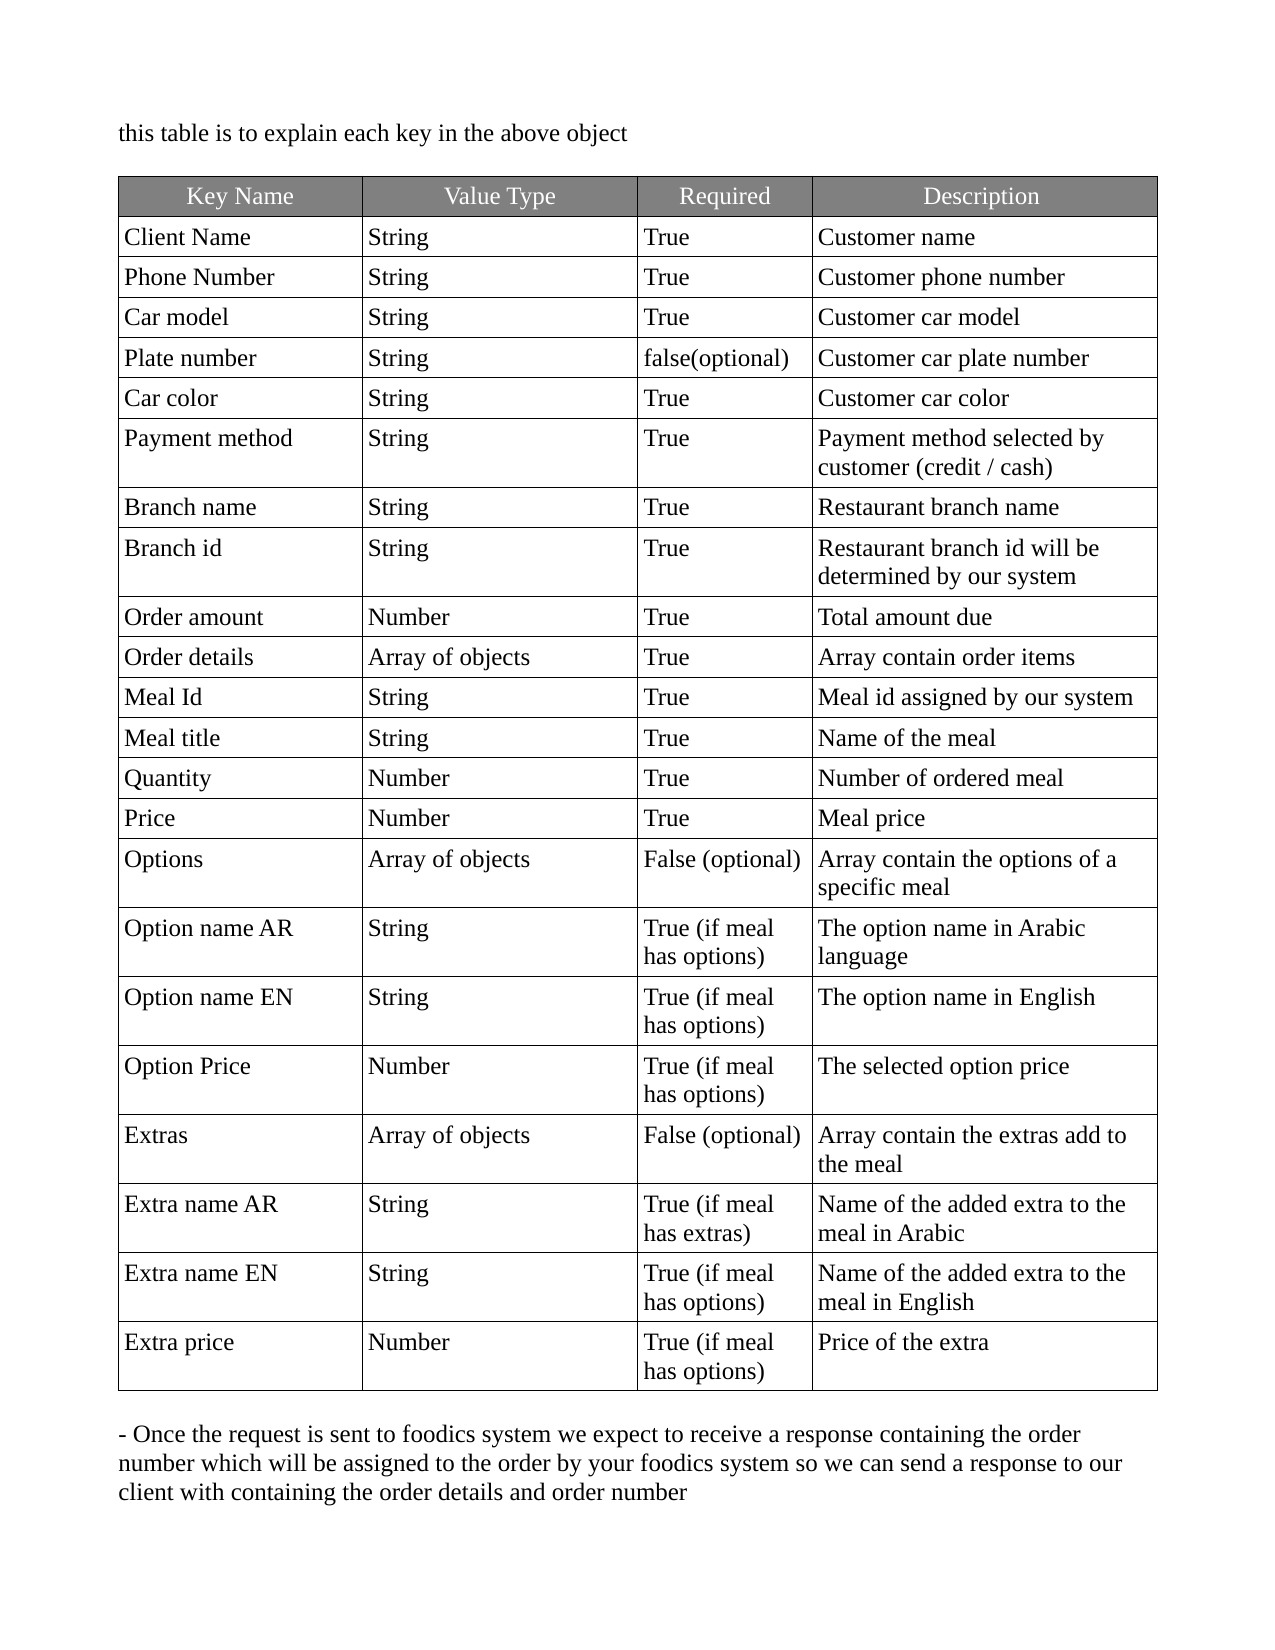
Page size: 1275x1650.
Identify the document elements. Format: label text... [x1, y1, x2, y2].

table_cell Customer car model [813, 298, 1157, 337]
text this table is to explain each key in the above object [118, 118, 1157, 147]
table_cell Quantity [119, 758, 362, 797]
table_cell Option name EN [119, 977, 362, 1045]
table_cell String [363, 1253, 637, 1321]
table_cell True (if meal has options) [638, 1046, 812, 1114]
table_cell Array of objects [363, 1115, 637, 1183]
table_cell Array contain order items [813, 637, 1157, 677]
table_cell Extra price [119, 1322, 362, 1390]
table_cell False (optional) [638, 839, 812, 907]
table_cell True (if meal has extras) [638, 1184, 812, 1252]
table_cell True [638, 637, 812, 677]
table_cell String [363, 1184, 637, 1252]
table_cell String [363, 908, 637, 976]
table_cell Total amount due [813, 597, 1157, 636]
table_cell True [638, 758, 812, 797]
table_cell The option name in Arabic language [813, 908, 1157, 976]
table_cell Branch name [119, 488, 362, 527]
text - Once the request is sent to foodics system we expect to receive a response containing the order number which will be assigned to the order by your foodics system so we can send a response to our client with containing the order details and order number [118, 1419, 1157, 1505]
table_cell Order amount [119, 597, 362, 636]
table_cell String [363, 718, 637, 757]
table_cell String [363, 528, 637, 596]
table_cell True [638, 217, 812, 256]
table_cell String [363, 298, 637, 337]
table_cell Phone Number [119, 257, 362, 297]
table_cell Order details [119, 637, 362, 677]
table_cell Array of objects [363, 839, 637, 907]
table_cell Option Price [119, 1046, 362, 1114]
table_cell False (optional) [638, 1115, 812, 1183]
table_cell True [638, 718, 812, 757]
table_cell True [638, 799, 812, 838]
table_cell Number [363, 1046, 637, 1114]
table_cell True [638, 678, 812, 717]
table_cell String [363, 678, 637, 717]
table_cell Customer phone number [813, 257, 1157, 297]
table_cell True [638, 257, 812, 297]
table_cell Branch id [119, 528, 362, 596]
table_cell Car model [119, 298, 362, 337]
table_cell True [638, 378, 812, 417]
table_cell Restaurant branch id will be determined by our system [813, 528, 1157, 596]
table_cell Array contain the extras add to the meal [813, 1115, 1157, 1183]
table_cell True [638, 488, 812, 527]
table_cell Client Name [119, 217, 362, 256]
table_cell Price of the extra [813, 1322, 1157, 1390]
table_cell Meal title [119, 718, 362, 757]
table_cell String [363, 977, 637, 1045]
table_cell Name of the meal [813, 718, 1157, 757]
table_header Key Name [119, 177, 362, 216]
table_cell false(optional) [638, 338, 812, 377]
table_cell Payment method [119, 419, 362, 487]
table_cell True (if meal has options) [638, 1322, 812, 1390]
table_cell Payment method selected by customer (credit / cash) [813, 419, 1157, 487]
table_cell Plate number [119, 338, 362, 377]
table_cell True (if meal has options) [638, 977, 812, 1045]
table_cell Number [363, 597, 637, 636]
table_cell Name of the added extra to the meal in Arabic [813, 1184, 1157, 1252]
table_cell String [363, 378, 637, 417]
table_cell Number [363, 799, 637, 838]
table_cell Customer car plate number [813, 338, 1157, 377]
table_cell Number [363, 758, 637, 797]
table_cell String [363, 338, 637, 377]
table_header Description [813, 177, 1157, 216]
table_cell Array of objects [363, 637, 637, 677]
table_cell Number of ordered meal [813, 758, 1157, 797]
table_cell Customer name [813, 217, 1157, 256]
table_cell The option name in English [813, 977, 1157, 1045]
table_cell Extra name AR [119, 1184, 362, 1252]
table_cell Option name AR [119, 908, 362, 976]
table_cell String [363, 488, 637, 527]
table_cell True [638, 419, 812, 487]
table_cell Name of the added extra to the meal in English [813, 1253, 1157, 1321]
table_header Value Type [363, 177, 637, 216]
table_cell Meal Id [119, 678, 362, 717]
table_cell True [638, 528, 812, 596]
table_cell The selected option price [813, 1046, 1157, 1114]
table_cell Price [119, 799, 362, 838]
table_cell Extra name EN [119, 1253, 362, 1321]
table_cell Options [119, 839, 362, 907]
table_cell True [638, 597, 812, 636]
table_cell String [363, 217, 637, 256]
table_cell Car color [119, 378, 362, 417]
table_cell True (if meal has options) [638, 1253, 812, 1321]
table_cell String [363, 419, 637, 487]
table_cell Meal price [813, 799, 1157, 838]
table_cell Array contain the options of a specific meal [813, 839, 1157, 907]
table_cell True (if meal has options) [638, 908, 812, 976]
table_cell True [638, 298, 812, 337]
table_cell Meal id assigned by our system [813, 678, 1157, 717]
table_cell Customer car color [813, 378, 1157, 417]
table_cell Number [363, 1322, 637, 1390]
table_cell Restaurant branch name [813, 488, 1157, 527]
table_cell Extras [119, 1115, 362, 1183]
table_header Required [638, 177, 812, 216]
table_cell String [363, 257, 637, 297]
